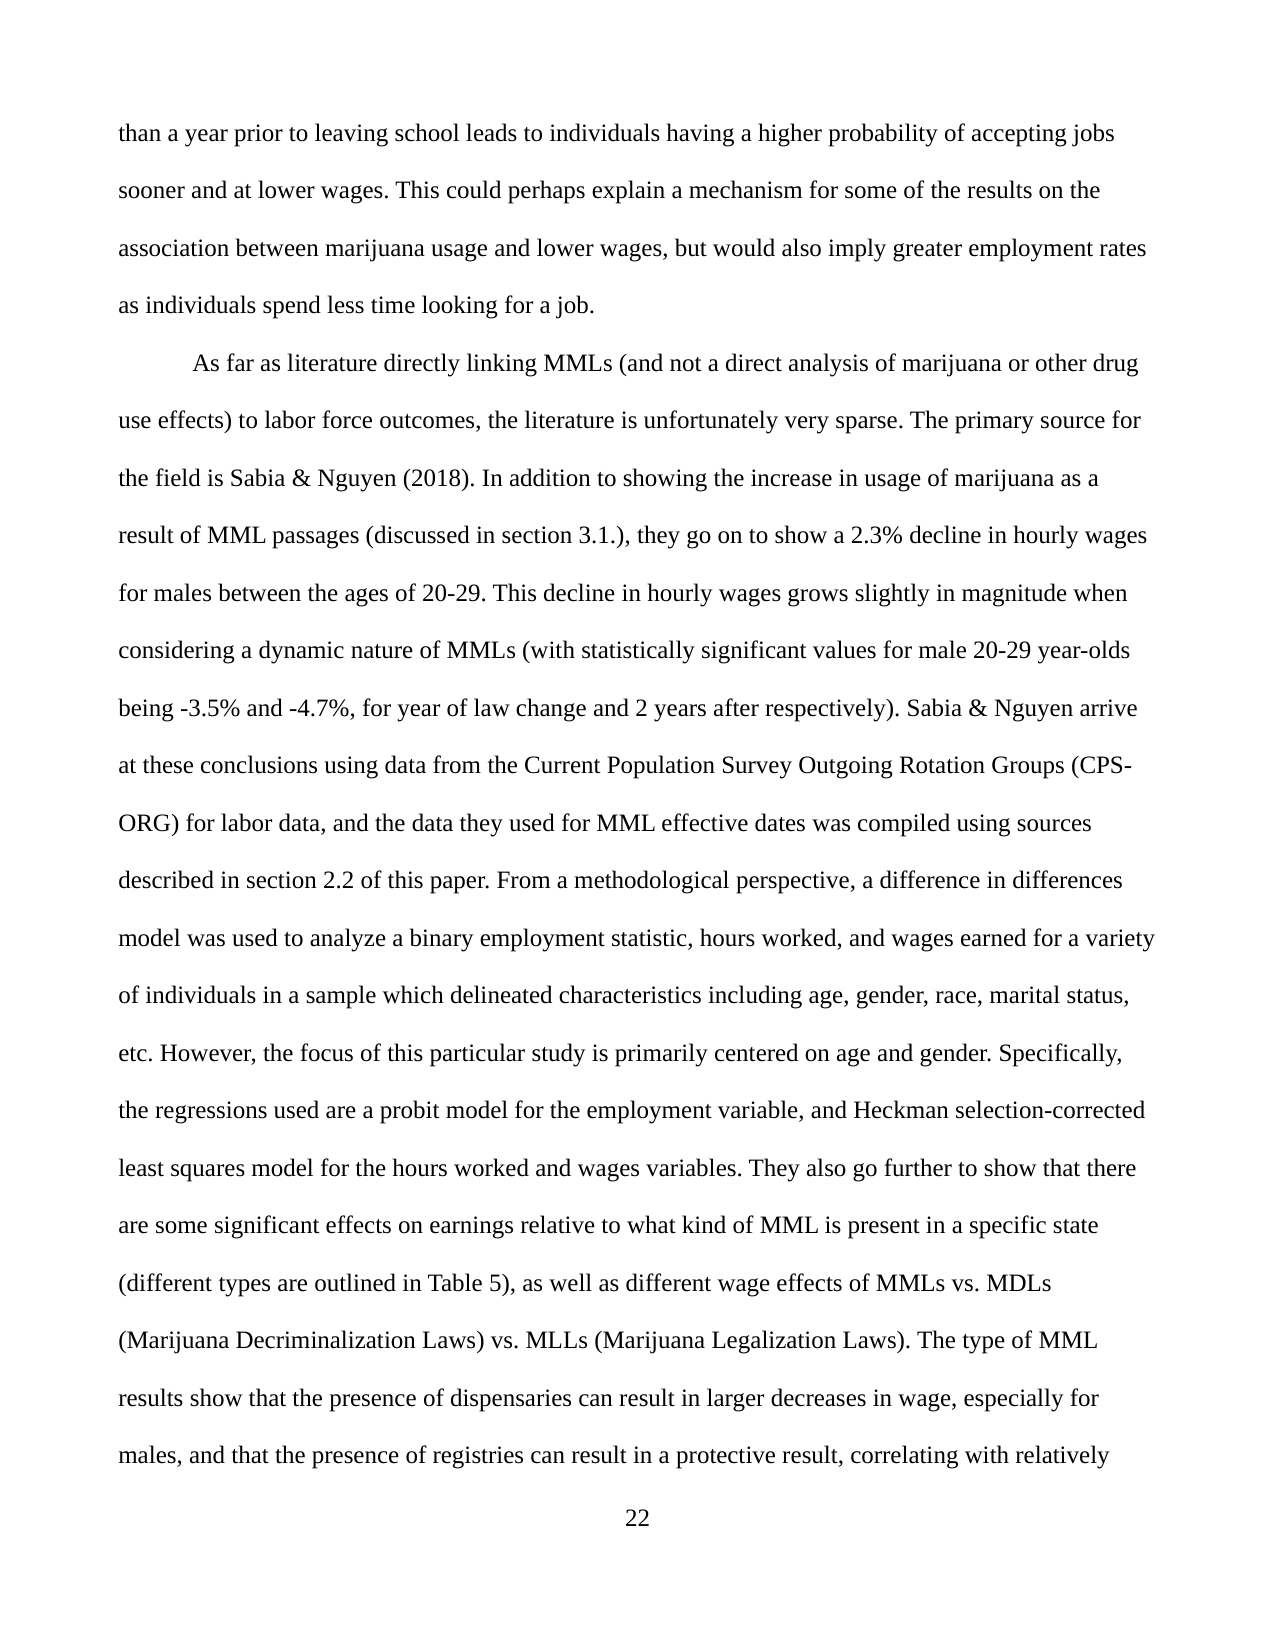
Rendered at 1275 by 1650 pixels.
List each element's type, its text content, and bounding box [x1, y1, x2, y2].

text than a year prior to leaving school leads to individuals having a higher probability of accepting jobs sooner and at lower wages. This could perhaps explain a mechanism for some of the results on the association between marijuana usage and lower wages, but would also imply greater employment rates as individuals spend less time looking for a job. [118, 118, 1157, 319]
text As far as literature directly linking MMLs (and not a direct analysis of marijuana or other drug use effects) to labor force outcomes, the literature is unfortunately very sparse. The primary source for the field is Sabia & Nguyen (2018). In addition to showing the increase in usage of marijuana as a result of MML passages (discussed in section 3.1.), they go on to show a 2.3% decline in hourly wages for males between the ages of 20-29. This decline in hourly wages grows slightly in magnitude when considering a dynamic nature of MMLs (with statistically significant values for male 20-29 year-olds being -3.5% and -4.7%, for year of law change and 2 years after respectively). Sabia & Nguyen arrive at these conclusions using data from the Current Population Survey Outgoing Rotation Groups (CPS-ORG) for labor data, and the data they used for MML effective dates was compiled using sources described in section 2.2 of this paper. From a methodological perspective, a difference in differences model was used to analyze a binary employment statistic, hours worked, and wages earned for a variety of individuals in a sample which delineated characteristics including age, gender, race, marital status, etc. However, the focus of this particular study is primarily centered on age and gender. Specifically, the regressions used are a probit model for the employment variable, and Heckman selection-corrected least squares model for the hours worked and wages variables. They also go further to show that there are some significant effects on earnings relative to what kind of MML is present in a specific state (different types are outlined in Table 5), as well as different wage effects of MMLs vs. MDLs (Marijuana Decriminalization Laws) vs. MLLs (Marijuana Legalization Laws). The type of MML results show that the presence of dispensaries can result in larger decreases in wage, especially for males, and that the presence of registries can result in a protective result, correlating with relatively [118, 348, 1157, 1469]
